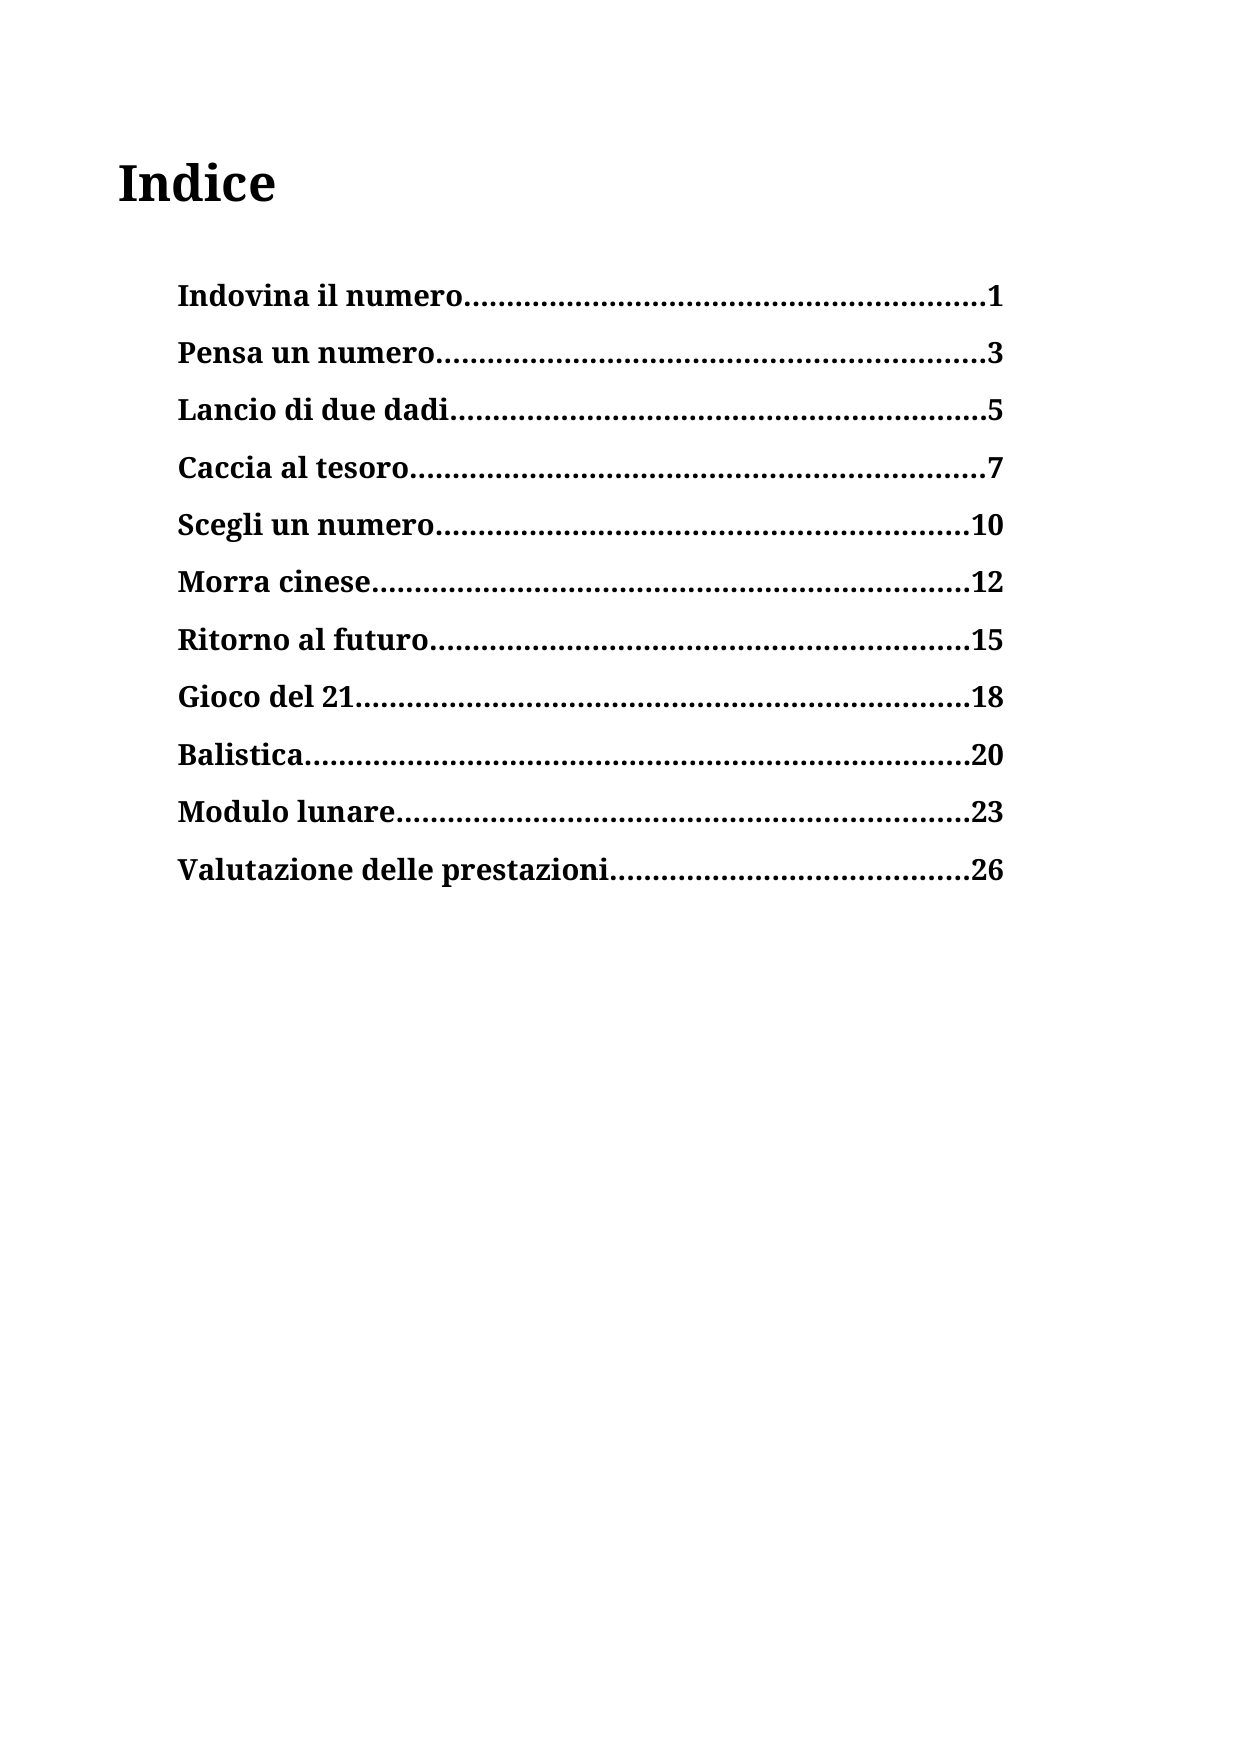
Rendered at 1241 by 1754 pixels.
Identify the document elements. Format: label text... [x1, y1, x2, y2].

text Indice [118, 148, 1122, 216]
text Balistica 20 [177, 734, 1004, 774]
text Indovina il numero... 1 [177, 275, 1004, 314]
text Scegli un numero 10 [177, 504, 1004, 544]
text Morra cinese 12 [177, 562, 1004, 601]
text Gioco del 21 18 [177, 677, 1004, 716]
text Valutazione delle prestazioni 26 [177, 849, 1004, 888]
text Ritorno al futuro 15 [177, 619, 1004, 659]
text Pensa un numero... 3 [177, 332, 1004, 372]
text Caccia al tesoro 7 [177, 447, 1004, 487]
text Lancio di due dadi 5 [177, 389, 1004, 429]
text Modulo lunare 23 [177, 791, 1004, 831]
